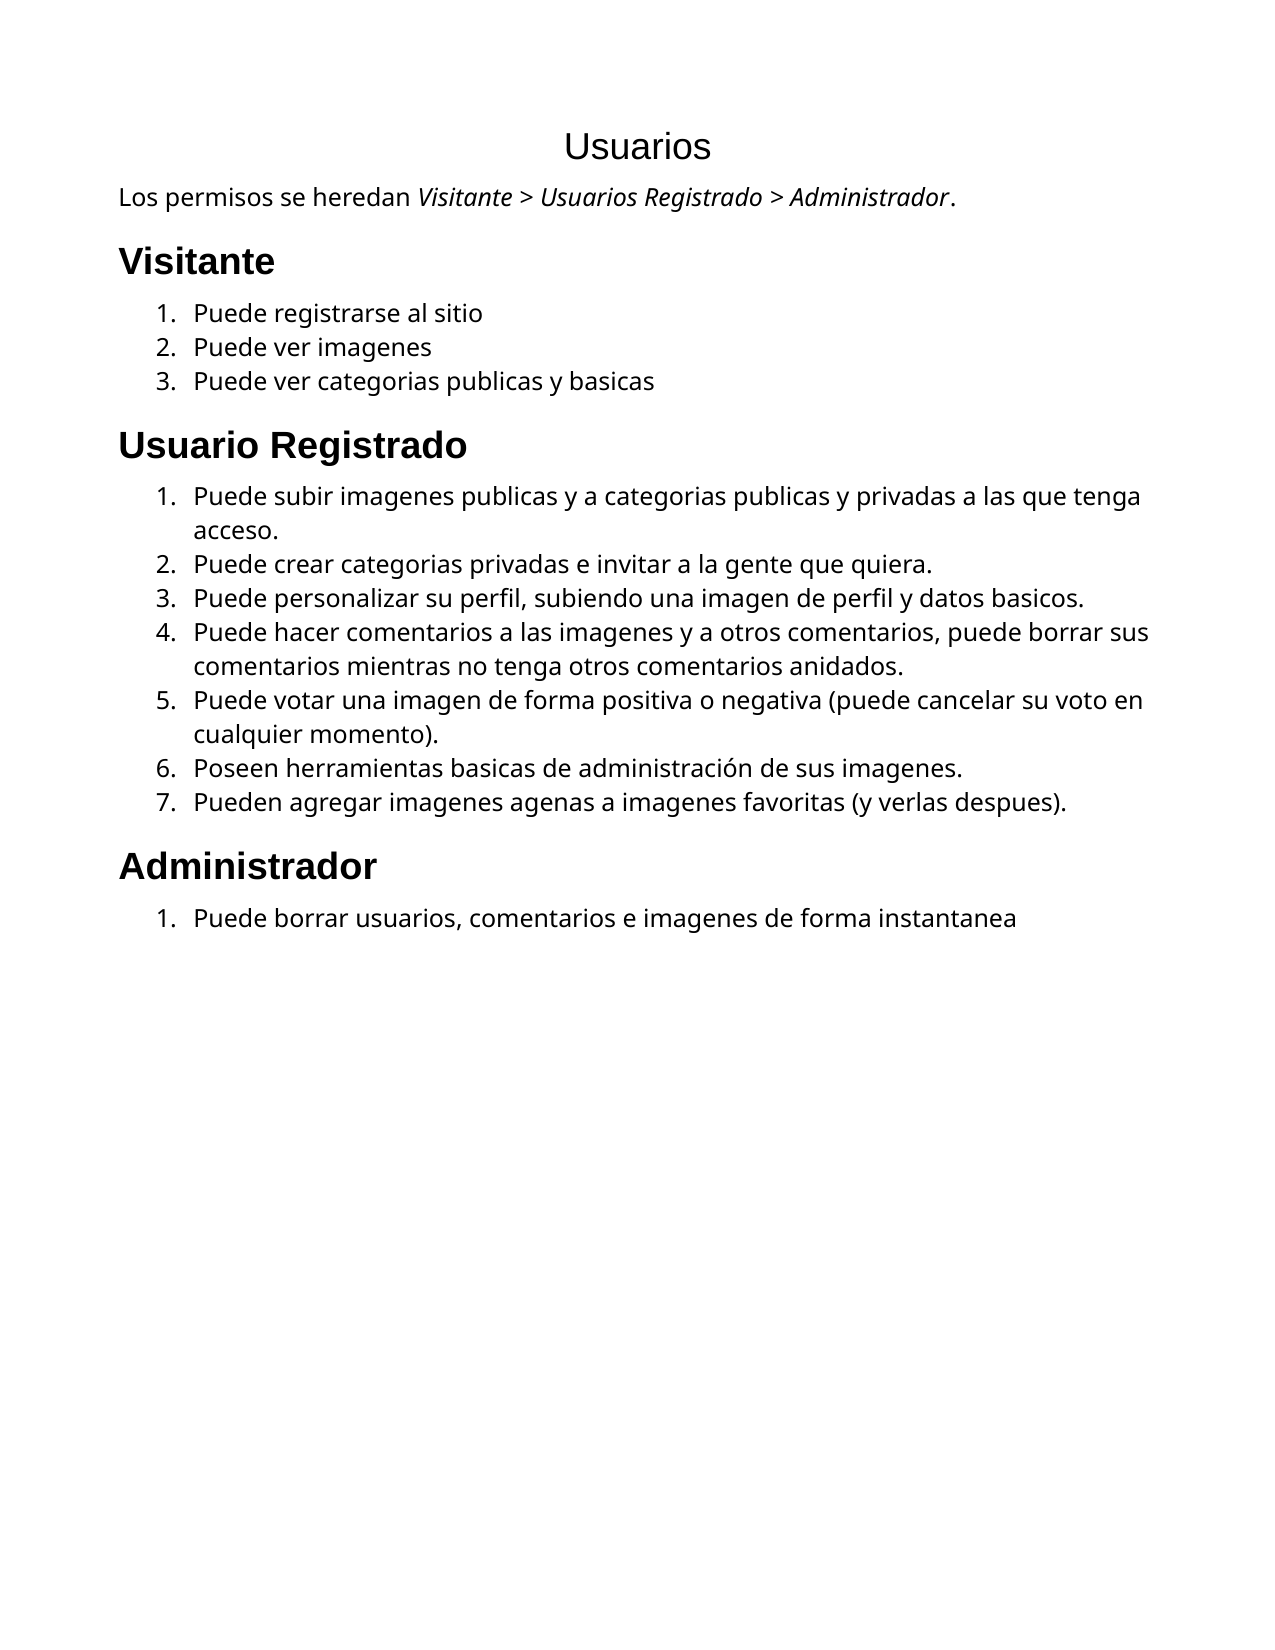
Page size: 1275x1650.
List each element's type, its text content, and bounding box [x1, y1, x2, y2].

list Puede subir imagenes publicas y a categorias publicas y privadas a las que tenga acceso. [156, 478, 1157, 547]
subtitle Usuarios [118, 124, 1157, 167]
subtitle Usuario Registrado [118, 422, 1157, 466]
list Puede personalizar su perfil, subiendo una imagen de perfil y datos basicos. [156, 581, 1157, 615]
subtitle Visitante [118, 239, 1157, 283]
subtitle Administrador [118, 844, 1157, 888]
text Los permisos se heredan Visitante > Usuarios Registrado > Administrador. [118, 180, 1157, 214]
list Puede borrar usuarios, comentarios e imagenes de forma instantanea [156, 900, 1157, 934]
list Pueden agregar imagenes agenas a imagenes favoritas (y verlas despues). [156, 785, 1157, 819]
list Puede hacer comentarios a las imagenes y a otros comentarios, puede borrar sus comentarios mientras no tenga otros comentarios anidados. [156, 615, 1157, 683]
list Puede registrarse al sitio [156, 295, 1157, 329]
list Puede ver imagenes [156, 329, 1157, 363]
list Puede votar una imagen de forma positiva o negativa (puede cancelar su voto en cualquier momento). [156, 683, 1157, 751]
list Poseen herramientas basicas de administración de sus imagenes. [156, 751, 1157, 785]
list Puede ver categorias publicas y basicas [156, 363, 1157, 397]
list Puede crear categorias privadas e invitar a la gente que quiera. [156, 547, 1157, 581]
